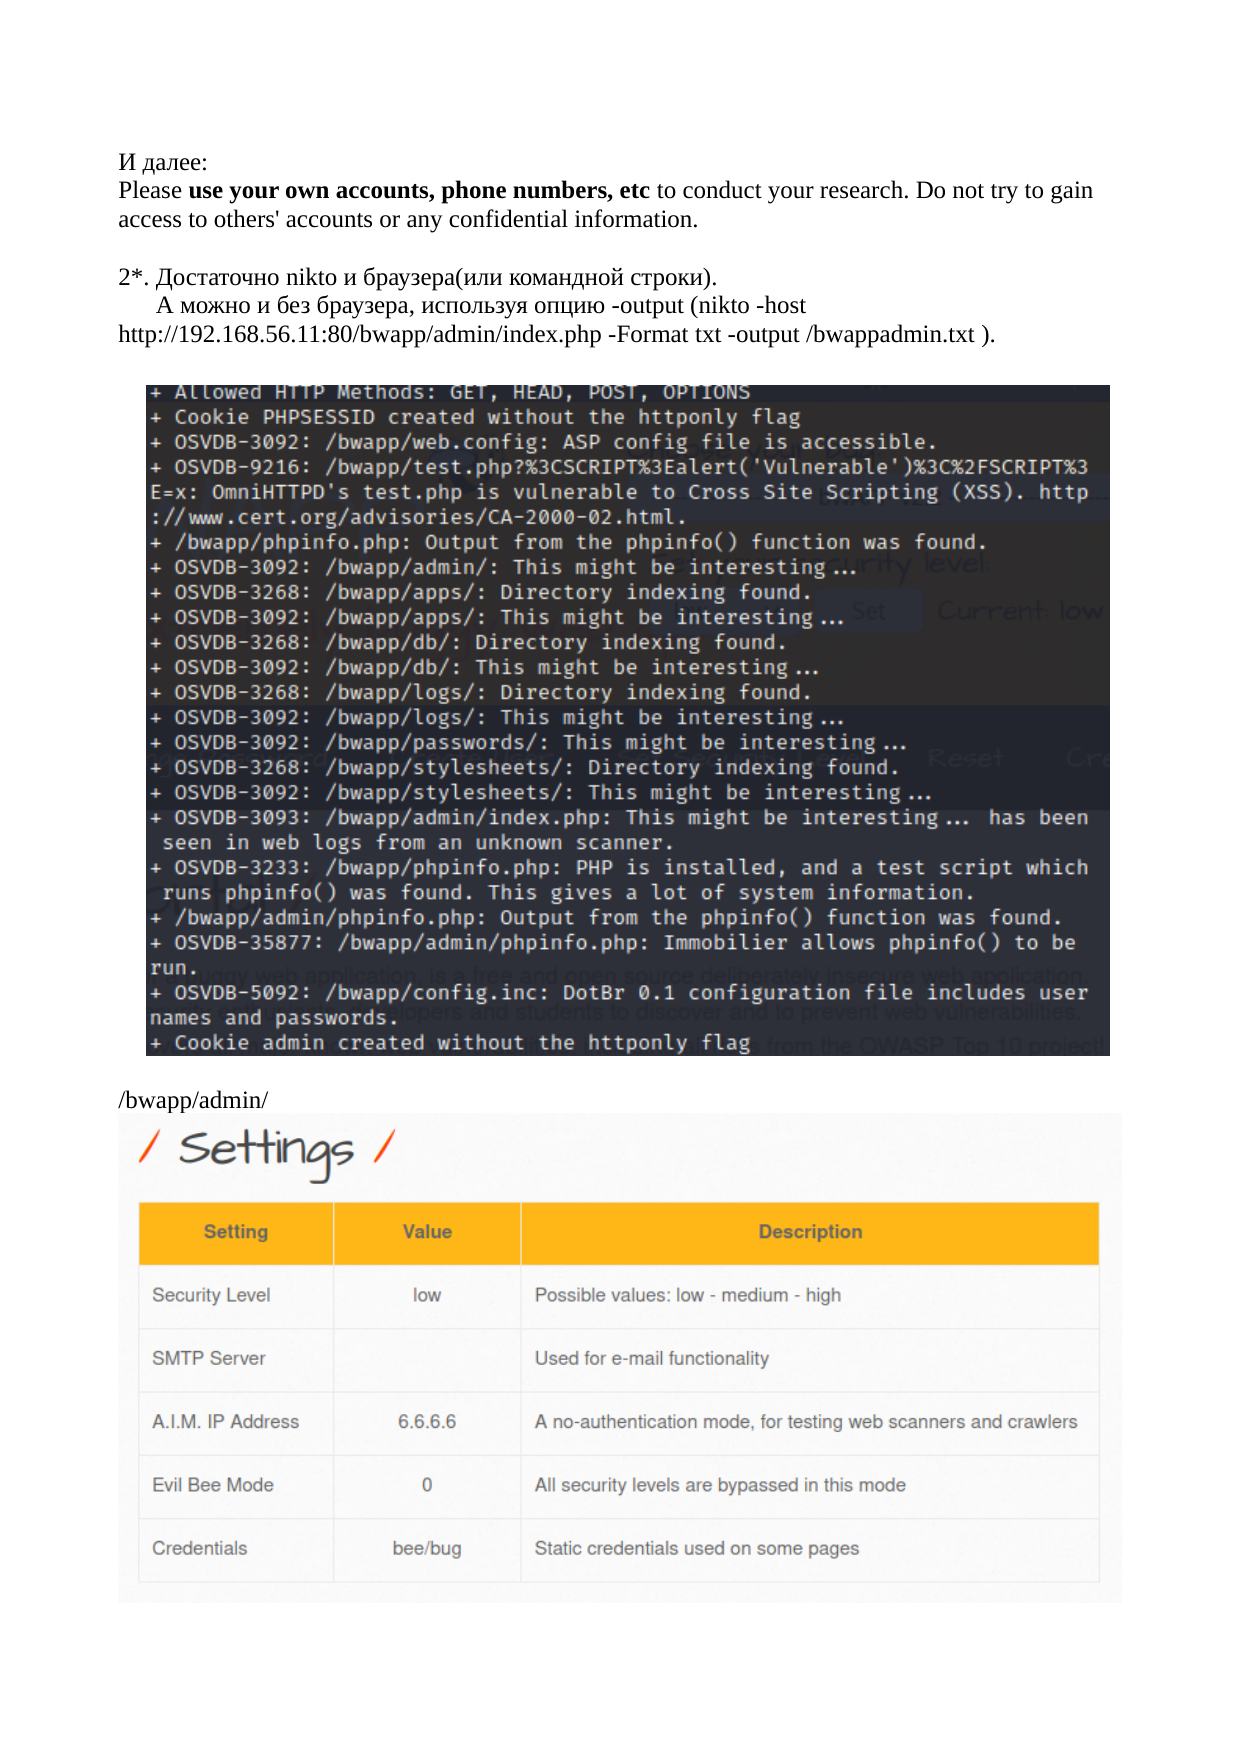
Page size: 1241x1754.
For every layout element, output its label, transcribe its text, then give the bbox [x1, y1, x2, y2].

picture [146, 385, 1110, 1056]
text 2*. Достаточно nikto и браузера(или командной строки). [118, 262, 1122, 291]
text Please use your own accounts, phone numbers, etc to conduct your research. Do not try to gain access to others' accounts or any confidential information. [118, 176, 1122, 233]
text /bwapp/admin/ [118, 1085, 1122, 1113]
text А можно и без браузера, используя опцию -output (nikto -host http://192.168.56.11:80/bwapp/admin/index.php -Format txt -output /bwappadmin.txt ). [118, 291, 1122, 348]
text И далее: [118, 147, 1122, 176]
picture [118, 1113, 1123, 1603]
